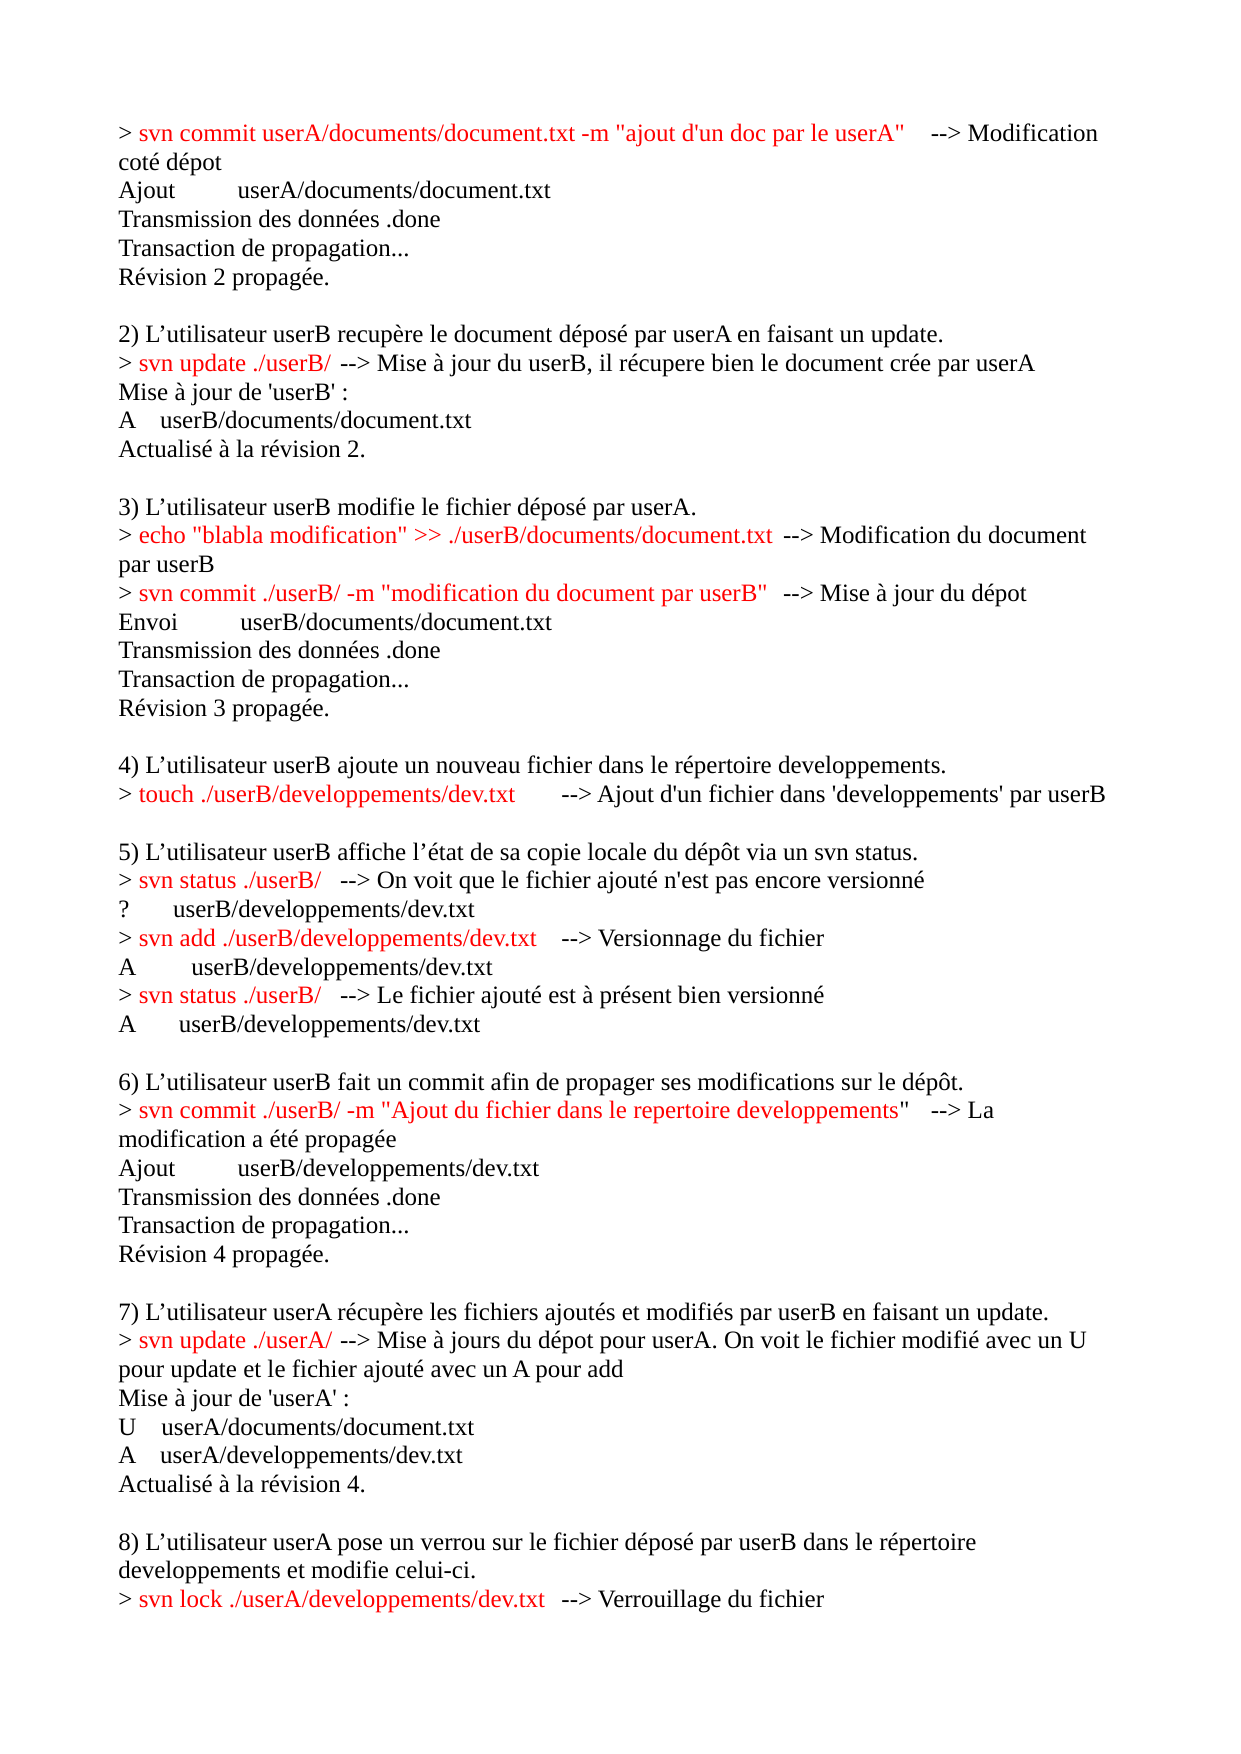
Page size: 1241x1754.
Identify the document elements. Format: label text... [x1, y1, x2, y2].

text A userA/developpements/dev.txt [118, 1441, 1122, 1469]
text Mise à jour de 'userA' : [118, 1383, 1122, 1412]
text Transaction de propagation... [118, 233, 1122, 262]
text Révision 4 propagée. [118, 1239, 1122, 1268]
text > svn commit ./userB/ -m "Ajout du fichier dans le repertoire developpements" --> La modification a été propagée [118, 1096, 1122, 1153]
text Transaction de propagation... [118, 1211, 1122, 1239]
text Mise à jour de 'userB' : [118, 377, 1122, 406]
text > svn update ./userA/ --> Mise à jours du dépot pour userA. On voit le fichier modifié avec un U pour update et le fichier ajouté avec un A pour add [118, 1326, 1122, 1383]
text Ajout userB/developpements/dev.txt [118, 1153, 1122, 1182]
text > echo "blabla modification" >> ./userB/documents/document.txt --> Modification du document par userB [118, 521, 1122, 578]
text > svn add ./userB/developpements/dev.txt --> Versionnage du fichier [118, 923, 1122, 952]
text 7) L’utilisateur userA récupère les fichiers ajoutés et modifiés par userB en faisant un update. [118, 1297, 1122, 1326]
text U userA/documents/document.txt [118, 1412, 1122, 1441]
text Ajout userA/documents/document.txt [118, 176, 1122, 204]
text A userB/developpements/dev.txt [118, 1009, 1122, 1038]
text > svn commit userA/documents/document.txt -m "ajout d'un doc par le userA" --> Modification coté dépot [118, 118, 1122, 176]
text 4) L’utilisateur userB ajoute un nouveau fichier dans le répertoire developpements. [118, 751, 1122, 779]
text > svn status ./userB/ --> On voit que le fichier ajouté n'est pas encore versionné [118, 866, 1122, 894]
text 6) L’utilisateur userB fait un commit afin de propager ses modifications sur le dépôt. [118, 1067, 1122, 1096]
text Envoi userB/documents/document.txt [118, 607, 1122, 636]
text Révision 3 propagée. [118, 693, 1122, 722]
text 2) L’utilisateur userB recupère le document déposé par userA en faisant un update. [118, 319, 1122, 348]
text ? userB/developpements/dev.txt [118, 894, 1122, 923]
text Actualisé à la révision 4. [118, 1469, 1122, 1498]
text 8) L’utilisateur userA pose un verrou sur le fichier déposé par userB dans le répertoire developpements et modifie celui-ci. [118, 1527, 1122, 1584]
text 5) L’utilisateur userB affiche l’état de sa copie locale du dépôt via un svn status. [118, 837, 1122, 866]
text 3) L’utilisateur userB modifie le fichier déposé par userA. [118, 492, 1122, 521]
text A userB/developpements/dev.txt [118, 952, 1122, 981]
text Transmission des données .done [118, 204, 1122, 233]
text > svn update ./userB/ --> Mise à jour du userB, il récupere bien le document crée par userA [118, 348, 1122, 377]
text Transmission des données .done [118, 1182, 1122, 1211]
text Transmission des données .done [118, 636, 1122, 664]
text > svn status ./userB/ --> Le fichier ajouté est à présent bien versionné [118, 981, 1122, 1009]
text > svn lock ./userA/developpements/dev.txt --> Verrouillage du fichier [118, 1584, 1122, 1613]
text > touch ./userB/developpements/dev.txt --> Ajout d'un fichier dans 'developpements' par userB [118, 779, 1122, 808]
text A userB/documents/document.txt [118, 406, 1122, 434]
text Révision 2 propagée. [118, 262, 1122, 291]
text > svn commit ./userB/ -m "modification du document par userB" --> Mise à jour du dépot [118, 578, 1122, 607]
text Transaction de propagation... [118, 664, 1122, 693]
text Actualisé à la révision 2. [118, 434, 1122, 463]
